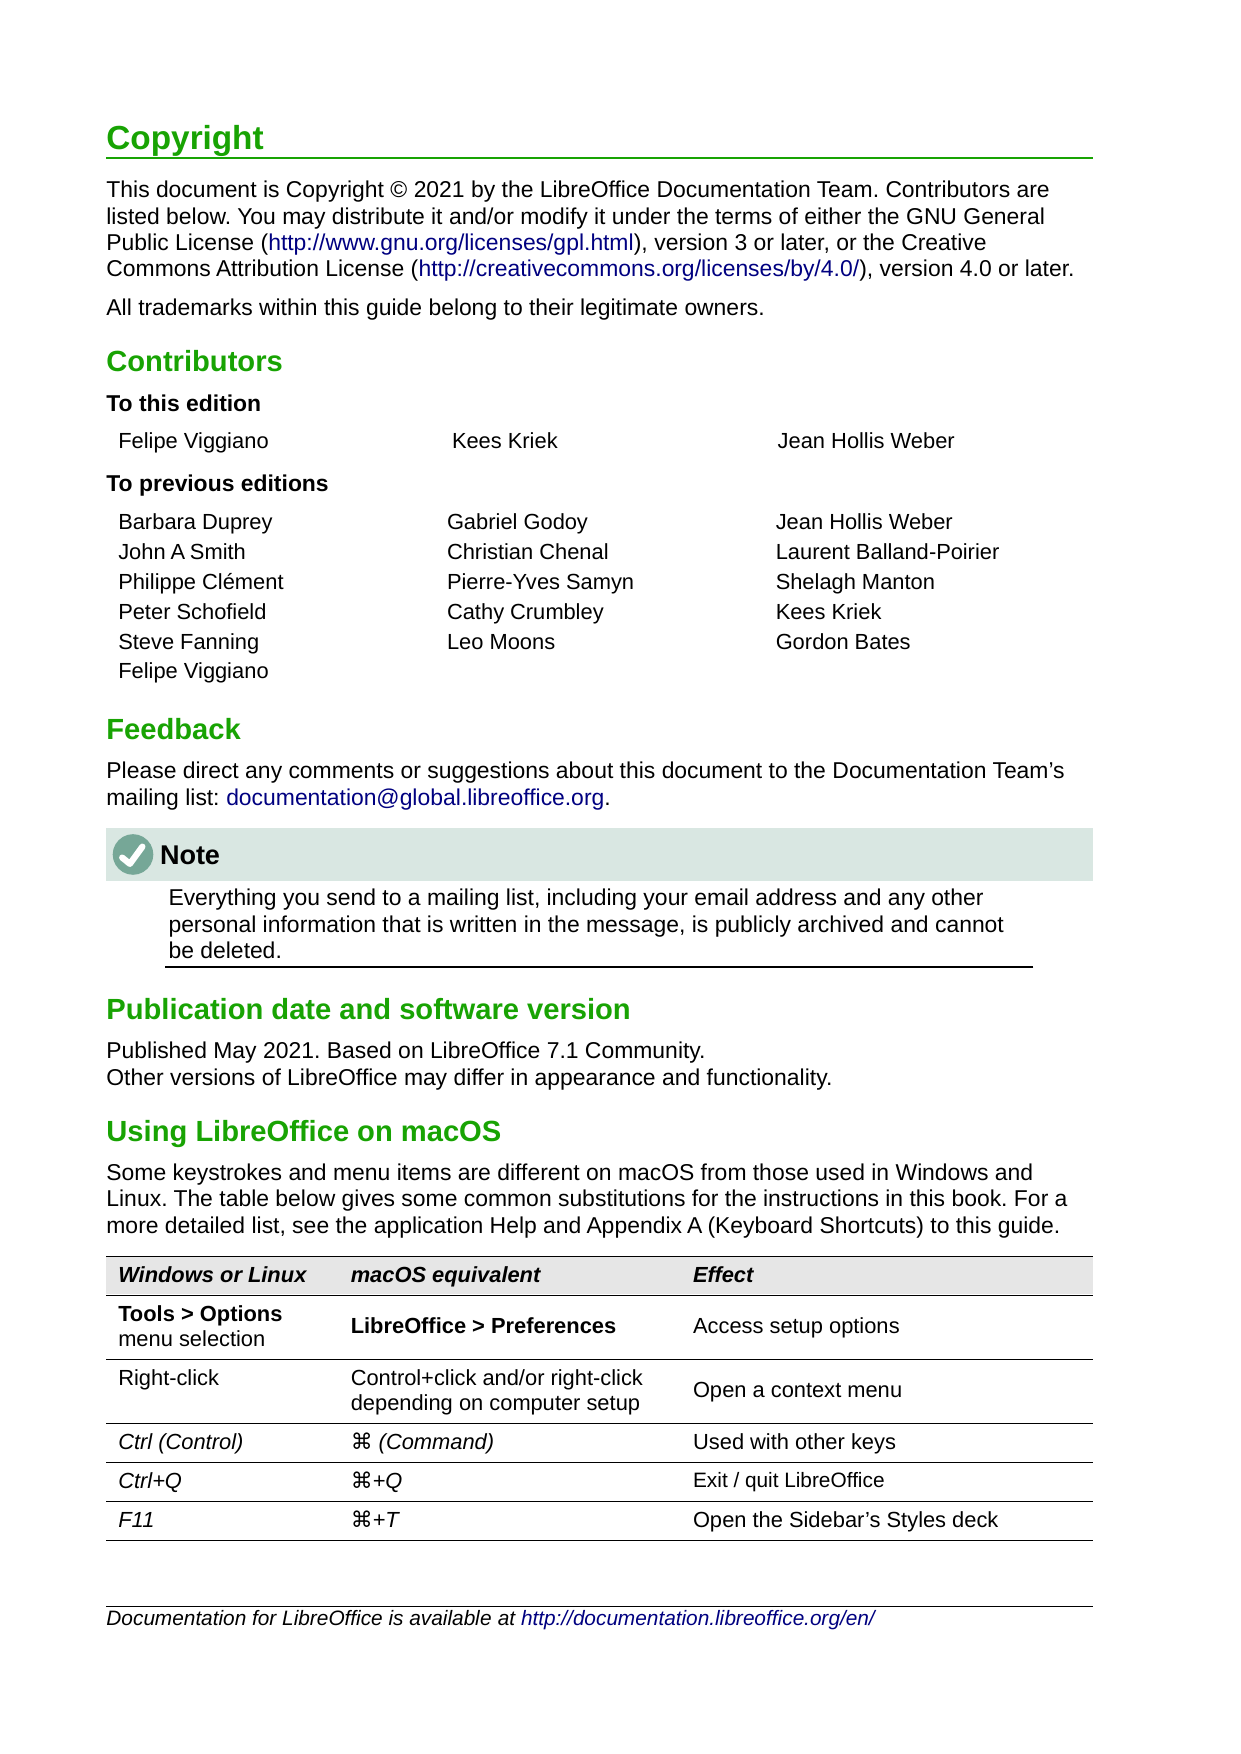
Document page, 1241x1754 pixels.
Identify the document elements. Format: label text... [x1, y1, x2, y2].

table_cell Steve Fanning [106, 629, 435, 658]
table_cell Kees Kriek [764, 599, 1093, 628]
subtitle Publication date and software version [106, 992, 1093, 1026]
table_cell John A Smith [106, 539, 435, 569]
table_cell Laurent Balland-Poirier [764, 539, 1093, 569]
text To previous editions [106, 470, 1093, 496]
table_cell Leo Moons [435, 629, 764, 658]
table_header Felipe Viggiano [106, 429, 440, 458]
table_cell Gordon Bates [764, 629, 1093, 658]
table_header Jean Hollis Weber [766, 429, 1093, 458]
text All trademarks within this guide belong to their legitimate owners. [106, 294, 1093, 321]
table_cell Ctrl (Control) [106, 1424, 339, 1462]
table_cell Peter Schofield [106, 599, 435, 628]
table_cell ⌘+Q [339, 1463, 681, 1501]
table_cell Christian Chenal [435, 539, 764, 569]
table_header Barbara Duprey [106, 509, 435, 539]
table_header Kees Kriek [440, 429, 766, 458]
text To this edition [106, 389, 1093, 416]
text Everything you send to a mailing list, including your email address and any other personal information that is written in the message, is publicly archived and cannot be deleted. [165, 881, 1033, 966]
table_cell LibreOffice > Preferences [339, 1296, 681, 1359]
text Published May 2021. Based on LibreOffice 7.1 Community. Other versions of LibreOffice may differ in appearance and functionality. [106, 1037, 1093, 1090]
table_cell Access setup options [681, 1296, 1093, 1359]
subtitle Using LibreOffice on macOS [106, 1114, 1093, 1147]
subtitle Note [106, 828, 1093, 881]
text Please direct any comments or suggestions about this document to the Documentation Team’s mailing list: documentation@global.libreoffice.org. [106, 757, 1093, 810]
subtitle Contributors [106, 344, 1093, 378]
text Some keystrokes and menu items are different on macOS from those used in Windows and Linux. The table below gives some common substitutions for the instructions in this book. For a more detailed list, see the application Help and Appendix A (Keyboard Shortcuts) to this guide. [106, 1159, 1093, 1238]
table_cell Pierre-Yves Samyn [435, 569, 764, 599]
table_cell Felipe Viggiano [106, 659, 435, 688]
table_header Windows or Linux [106, 1257, 339, 1294]
table_header macOS equivalent [339, 1257, 681, 1294]
table_cell Philippe Clément [106, 569, 435, 599]
text This document is Copyright © 2021 by the LibreOffice Documentation Team. Contributors are listed below. You may distribute it and/or modify it under the terms of either the GNU General Public License (http://www.gnu.org/licenses/gpl.html), version 3 or later, or the Creative Commons Attribution License (http://creativecommons.org/licenses/by/4.0/), version 4.0 or later. [106, 176, 1093, 282]
table_cell Tools > Options menu selection [106, 1296, 339, 1359]
table_cell ⌘ (Command) [339, 1424, 681, 1462]
table_cell Right-click [106, 1360, 339, 1423]
table_cell Ctrl+Q [106, 1463, 339, 1501]
table_cell F11 [106, 1502, 339, 1540]
table_cell Used with other keys [681, 1424, 1093, 1462]
table_cell ⌘+T [339, 1502, 681, 1540]
table_header Effect [681, 1257, 1093, 1294]
subtitle Copyright [106, 118, 1093, 157]
table_cell Shelagh Manton [764, 569, 1093, 599]
table_cell Exit / quit LibreOffice [681, 1463, 1093, 1501]
table_header Jean Hollis Weber [764, 509, 1093, 539]
table_cell Cathy Crumbley [435, 599, 764, 628]
table_cell Control+click and/or right-click depending on computer setup [339, 1360, 681, 1423]
table_cell Open a context menu [681, 1360, 1093, 1423]
subtitle Feedback [106, 712, 1093, 746]
table_cell [764, 659, 1093, 688]
table_header Gabriel Godoy [435, 509, 764, 539]
table_cell Open the Sidebar’s Styles deck [681, 1502, 1093, 1540]
table_cell [435, 659, 764, 688]
